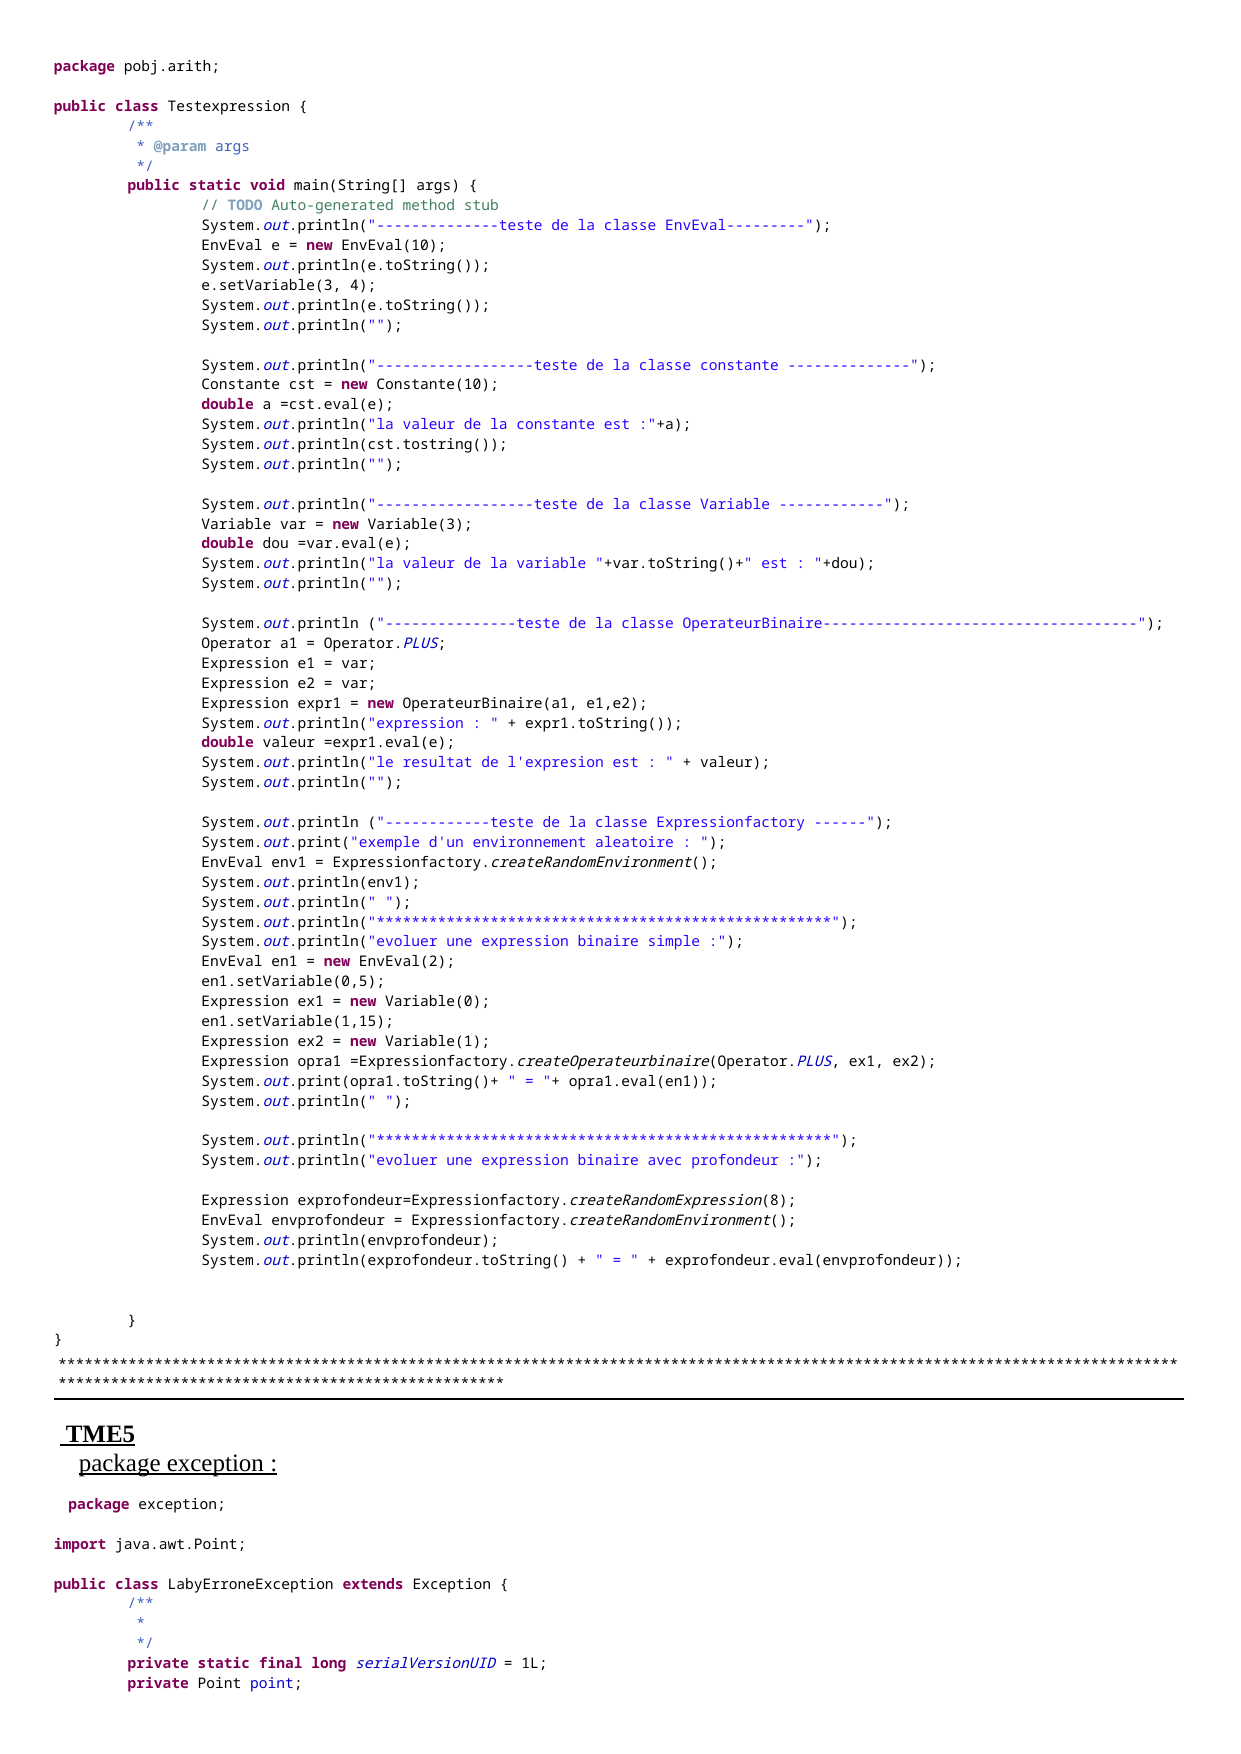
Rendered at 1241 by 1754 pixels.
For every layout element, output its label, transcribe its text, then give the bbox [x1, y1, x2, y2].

text System.out.println("****************************************************"); [53, 911, 1184, 931]
text System.out.println("------------------teste de la classe Variable ------------"); [53, 493, 1184, 513]
text import java.awt.Point; [53, 1534, 1184, 1553]
text System.out.println("------------------teste de la classe constante --------------"); [53, 354, 1184, 374]
text public class LabyErroneException extends Exception { [53, 1573, 1184, 1593]
text double valeur =expr1.eval(e); [53, 732, 1184, 752]
text } [53, 1329, 1184, 1349]
text System.out.println("evoluer une expression binaire avec profondeur :"); [53, 1150, 1184, 1170]
text double a =cst.eval(e); [53, 394, 1184, 414]
text } [53, 1309, 1184, 1329]
text Expression ex1 = new Variable(0); [53, 991, 1184, 1011]
text System.out.println(env1); [53, 872, 1184, 891]
text Expression e2 = var; [53, 673, 1184, 692]
text System.out.println("--------------teste de la classe EnvEval---------"); [53, 215, 1184, 235]
text System.out.println(e.toString()); [53, 294, 1184, 314]
text EnvEval en1 = new EnvEval(2); [53, 951, 1184, 971]
text Expression opra1 =Expressionfactory.createOperateurbinaire(Operator.PLUS, ex1, ex2); [53, 1051, 1184, 1071]
text // TODO Auto-generated method stub [53, 195, 1184, 215]
text System.out.println("la valeur de la variable "+var.toString()+" est : "+dou); [53, 553, 1184, 573]
text */ [53, 1633, 1184, 1653]
text System.out.println(envprofondeur); [53, 1230, 1184, 1249]
text System.out.println(" "); [53, 891, 1184, 911]
text en1.setVariable(0,5); [53, 971, 1184, 991]
text System.out.println(e.toString()); [53, 255, 1184, 275]
text /** [53, 1593, 1184, 1613]
text EnvEval envprofondeur = Expressionfactory.createRandomEnvironment(); [53, 1210, 1184, 1230]
text System.out.println(""); [53, 314, 1184, 334]
text *********************************************************************************************************************************************************************************** [53, 1349, 1184, 1400]
text Variable var = new Variable(3); [53, 513, 1184, 533]
text public static void main(String[] args) { [53, 175, 1184, 195]
text System.out.print(opra1.toString()+ " = "+ opra1.eval(en1)); [53, 1071, 1184, 1090]
text e.setVariable(3, 4); [53, 275, 1184, 294]
text Expression e1 = var; [53, 653, 1184, 673]
text EnvEval e = new EnvEval(10); [53, 235, 1184, 255]
text System.out.println("****************************************************"); [53, 1130, 1184, 1150]
text package exception : [53, 1448, 1184, 1477]
text Expression expr1 = new OperateurBinaire(a1, e1,e2); [53, 692, 1184, 712]
text */ [53, 155, 1184, 175]
text package exception; [53, 1494, 1184, 1514]
text System.out.println(""); [53, 772, 1184, 792]
text System.out.println(" "); [53, 1090, 1184, 1110]
text TME5 [53, 1419, 1184, 1448]
text System.out.println("la valeur de la constante est :"+a); [53, 414, 1184, 434]
text System.out.println ("---------------teste de la classe OperateurBinaire------------------------------------"); [53, 613, 1184, 633]
text System.out.print("exemple d'un environnement aleatoire : "); [53, 832, 1184, 852]
text double dou =var.eval(e); [53, 533, 1184, 553]
text /** [53, 116, 1184, 135]
text public class Testexpression { [53, 96, 1184, 116]
text private static final long serialVersionUID = 1L; [53, 1653, 1184, 1673]
text Expression ex2 = new Variable(1); [53, 1031, 1184, 1051]
text Constante cst = new Constante(10); [53, 374, 1184, 394]
text Expression exprofondeur=Expressionfactory.createRandomExpression(8); [53, 1190, 1184, 1210]
text private Point point; [53, 1673, 1184, 1693]
text System.out.println("le resultat de l'expresion est : " + valeur); [53, 752, 1184, 772]
text package pobj.arith; [53, 56, 1184, 76]
text System.out.println("expression : " + expr1.toString()); [53, 712, 1184, 732]
text EnvEval env1 = Expressionfactory.createRandomEnvironment(); [53, 852, 1184, 872]
text * @param args [53, 135, 1184, 155]
text System.out.println("evoluer une expression binaire simple :"); [53, 931, 1184, 951]
text System.out.println(exprofondeur.toString() + " = " + exprofondeur.eval(envprofondeur)); [53, 1249, 1184, 1269]
text Operator a1 = Operator.PLUS; [53, 633, 1184, 653]
text System.out.println ("------------teste de la classe Expressionfactory ------"); [53, 812, 1184, 832]
text en1.setVariable(1,15); [53, 1011, 1184, 1031]
text * [53, 1613, 1184, 1633]
text System.out.println(cst.tostring()); [53, 434, 1184, 454]
text System.out.println(""); [53, 454, 1184, 474]
text System.out.println(""); [53, 573, 1184, 593]
